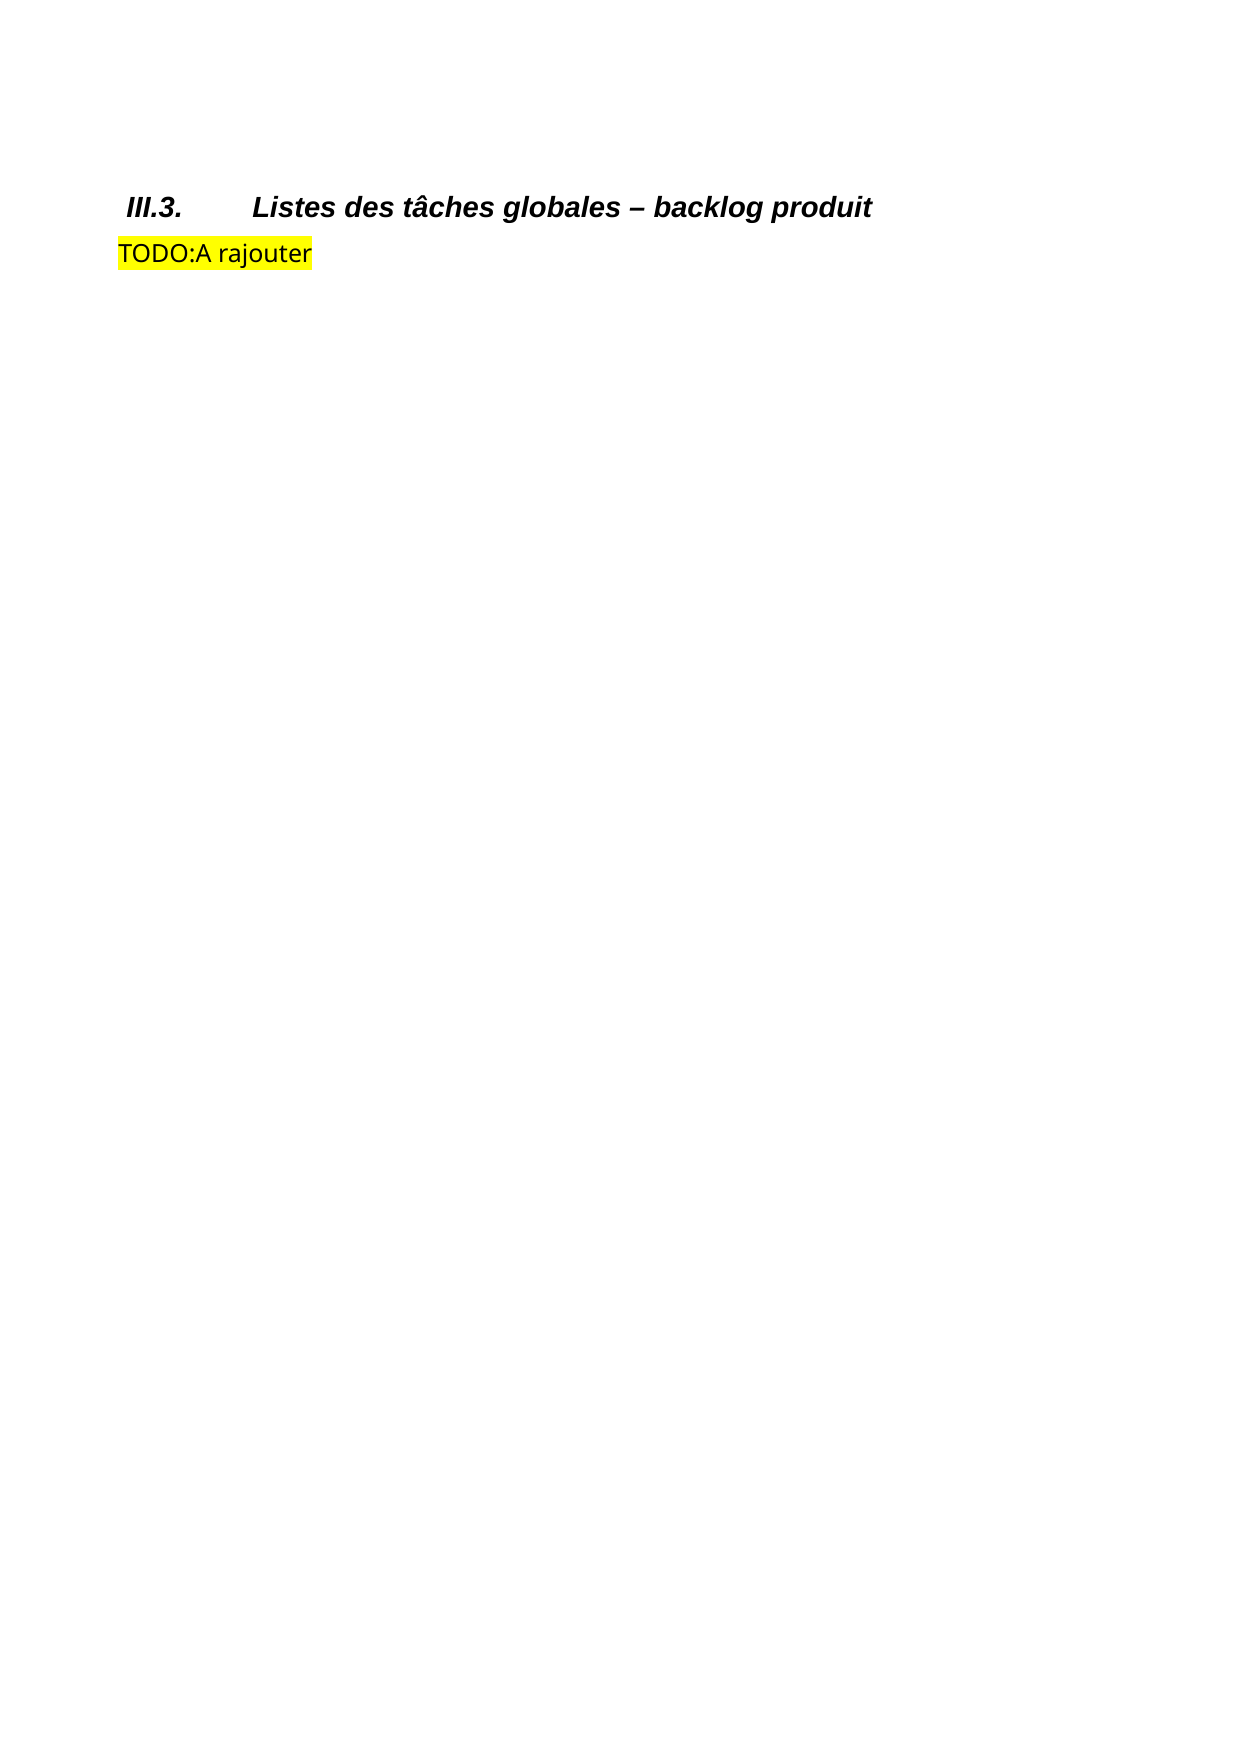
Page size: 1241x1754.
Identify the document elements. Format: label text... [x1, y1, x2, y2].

text TODO:A rajouter [118, 236, 1122, 270]
subtitle Listes des tâches globales – backlog produit [118, 190, 1122, 223]
